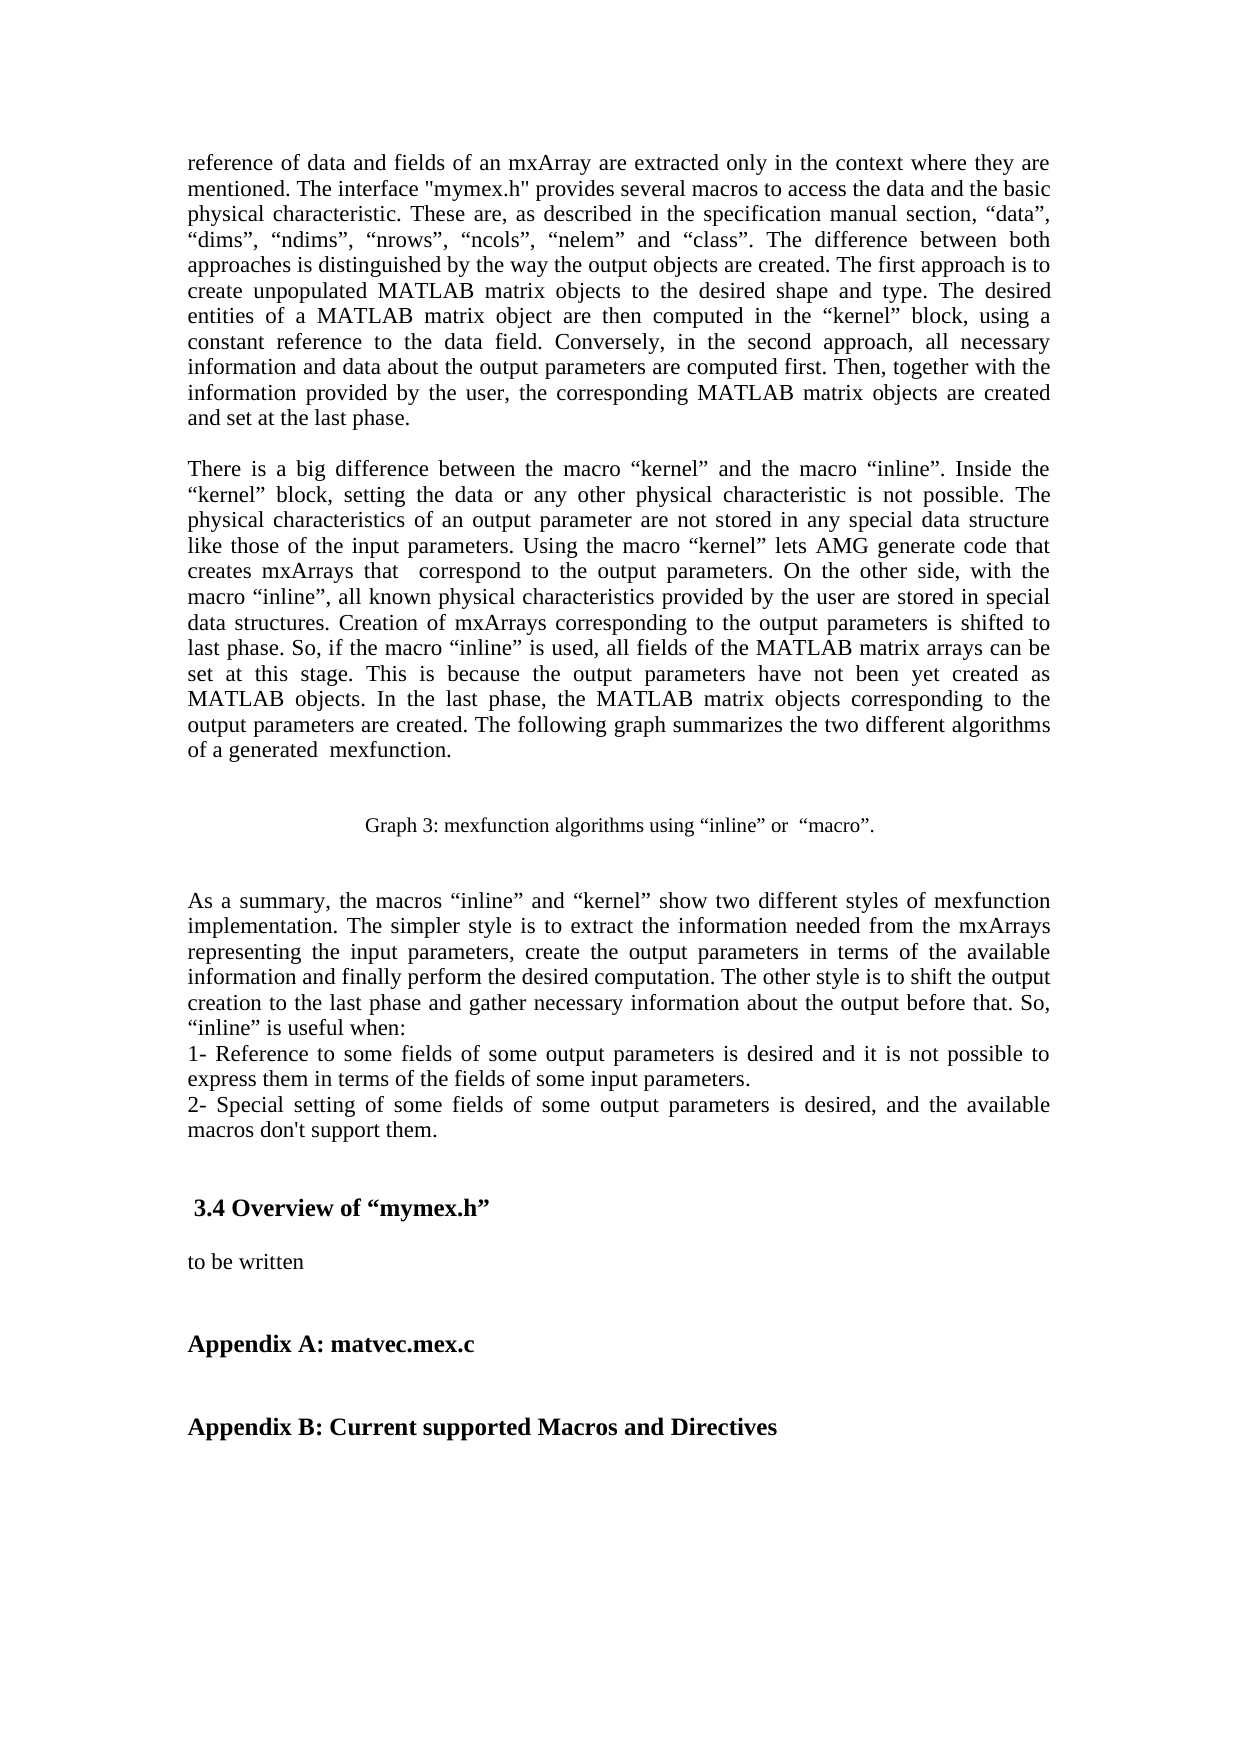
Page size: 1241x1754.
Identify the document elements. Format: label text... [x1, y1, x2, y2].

text There is a big difference between the macro “kernel” and the macro “inline”. Inside the “kernel” block, setting the data or any other physical characteristic is not possible. The physical characteristics of an output parameter are not stored in any special data structure like those of the input parameters. Using the macro “kernel” lets AMG generate code that creates mxArrays that correspond to the output parameters. On the other side, with the macro “inline”, all known physical characteristics provided by the user are stored in special data structures. Creation of mxArrays corresponding to the output parameters is shifted to last phase. So, if the macro “inline” is used, all fields of the MATLAB matrix arrays can be set at this stage. This is because the output parameters have not been yet created as MATLAB objects. In the last phase, the MATLAB matrix objects corresponding to the output parameters are created. The following graph summarizes the two different algorithms of a generated mexfunction. [187, 456, 1053, 762]
text Graph 3: mexfunction algorithms using “inline” or “macro”. [187, 813, 1053, 837]
list Overview of “mymex.h” [194, 1194, 1053, 1222]
text Appendix A: matvec.mex.c [187, 1330, 1053, 1358]
text Appendix B: Current supported Macros and Directives [187, 1413, 1053, 1441]
text to be written [187, 1249, 1053, 1275]
text 2- Special setting of some fields of some output parameters is desired, and the available macros don't support them. [187, 1092, 1053, 1143]
text As a summary, the macros “inline” and “kernel” show two different styles of mexfunction implementation. The simpler style is to extract the information needed from the mxArrays representing the input parameters, create the output parameters in terms of the available information and finally perform the desired computation. The other style is to shift the output creation to the last phase and gather necessary information about the output before that. So, “inline” is useful when: [187, 888, 1053, 1041]
text reference of data and fields of an mxArray are extracted only in the context where they are mentioned. The interface "mymex.h" provides several macros to access the data and the basic physical characteristic. These are, as described in the specification manual section, “data”, “dims”, “ndims”, “nrows”, “ncols”, “nelem” and “class”. The difference between both approaches is distinguished by the way the output objects are created. The first approach is to create unpopulated MATLAB matrix objects to the desired shape and type. The desired entities of a MATLAB matrix object are then computed in the “kernel” block, using a constant reference to the data field. Conversely, in the second approach, all necessary information and data about the output parameters are computed first. Then, together with the information provided by the user, the corresponding MATLAB matrix objects are created and set at the last phase. [187, 150, 1053, 431]
text 1- Reference to some fields of some output parameters is desired and it is not possible to express them in terms of the fields of some input parameters. [187, 1041, 1053, 1092]
